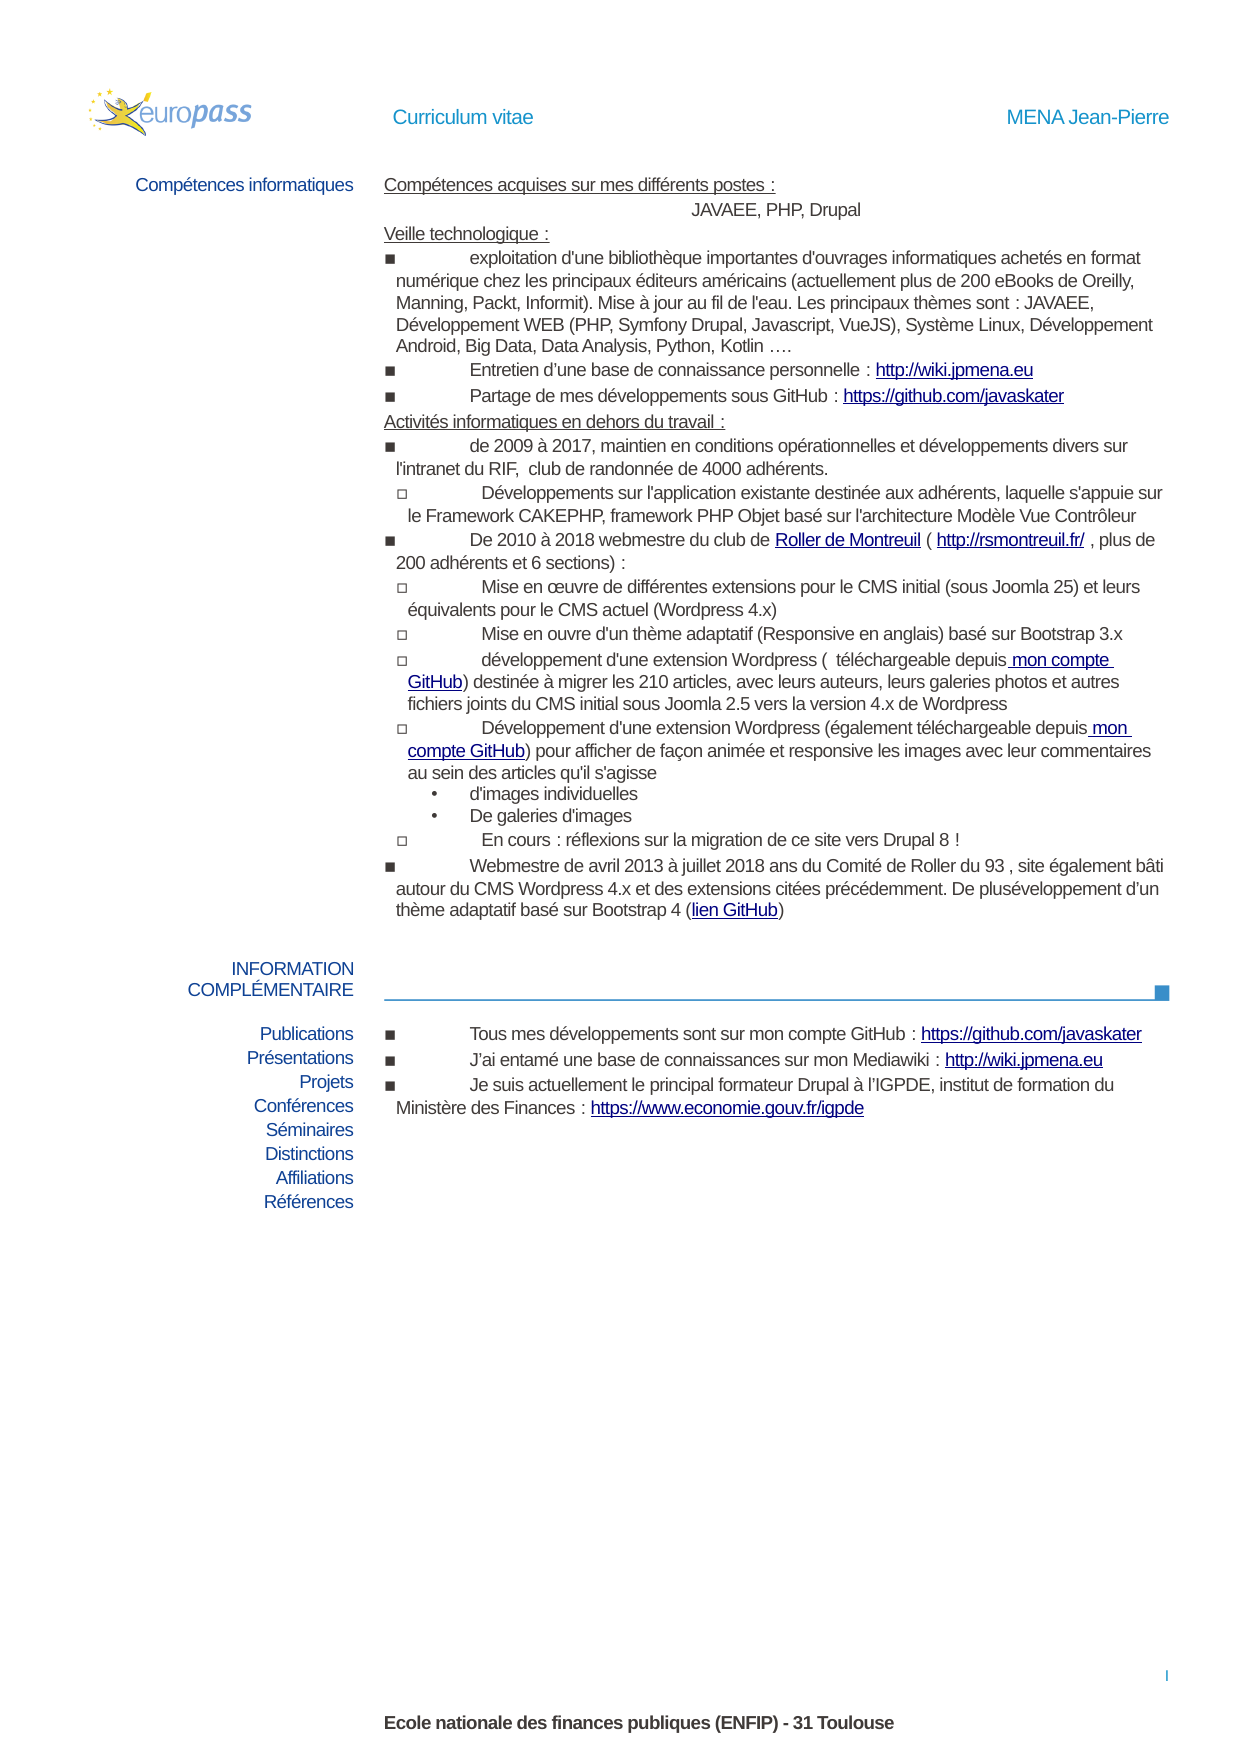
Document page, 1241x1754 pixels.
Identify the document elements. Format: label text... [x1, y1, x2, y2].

table_header Publications Présentations Projets Conférences Séminaires Distinctions Affiliations Références [89, 1020, 384, 1212]
table_header Tous mes développements sont sur mon compte GitHub : https://github.com/javaskater J’ai entamé une base de connaissances sur mon Mediawiki : http://wiki.jpmena.eu Je suis actuellement le principal formateur Drupal à l’IGPDE, institut de formation du Ministère des Finances : https://www.economie.gouv.fr/igpde [384, 1020, 1169, 1212]
table_header [384, 958, 1169, 985]
picture [384, 985, 1170, 1001]
table_header Compétences acquises sur mes différents postes : JAVAEE, PHP, Drupal Veille technologique : exploitation d'une bibliothèque importantes d'ouvrages informatiques achetés en format numérique chez les principaux éditeurs américains (actuellement plus de 200 eBooks de Oreilly, Manning, Packt, Informit). Mise à jour au fil de l'eau. Les principaux thèmes sont : JAVAEE, Développement WEB (PHP, Symfony Drupal, Javascript, VueJS), Système Linux, Développement Android, Big Data, Data Analysis, Python, Kotlin …. Entretien d’une base de connaissance personnelle : http://wiki.jpmena.eu Partage de mes développements sous GitHub : https://github.com/javaskater Activités informatiques en dehors du travail : de 2009 à 2017, maintien en conditions opérationnelles et développements divers sur l'intranet du RIF, club de randonnée de 4000 adhérents. Développements sur l'application existante destinée aux adhérents, laquelle s'appuie sur le Framework CAKEPHP, framework PHP Objet basé sur l'architecture Modèle Vue Contrôleur De 2010 à 2018 webmestre du club de Roller de Montreuil ( http://rsmontreuil.fr/ , plus de 200 adhérents et 6 sections) : Mise en œuvre de différentes extensions pour le CMS initial (sous Joomla 25) et leurs équivalents pour le CMS actuel (Wordpress 4.x) Mise en ouvre d'un thème adaptatif (Responsive en anglais) basé sur Bootstrap 3.x développement d'une extension Wordpress ( téléchargeable depuis mon compte GitHub) destinée à migrer les 210 articles, avec leurs auteurs, leurs galeries photos et autres fichiers joints du CMS initial sous Joomla 2.5 vers la version 4.x de Wordpress Développement d'une extension Wordpress (également téléchargeable depuis mon compte GitHub) pour afficher de façon animée et responsive les images avec leur commentaires au sein des articles qu'il s'agisse d'images individuelles De galeries d'images En cours : réflexions sur la migration de ce site vers Drupal 8 ! Webmestre de avril 2013 à juillet 2018 ans du Comité de Roller du 93 , site également bâti autour du CMS Wordpress 4.x et des extensions citées précédemment. De pluséveloppement d’un thème adaptatif basé sur Bootstrap 4 (lien GitHub) [384, 171, 1169, 921]
picture [88, 88, 252, 136]
table_header INFORMATION COMPLÉMENTAIRE [89, 958, 384, 1001]
table_header Compétences informatiques [89, 171, 384, 921]
